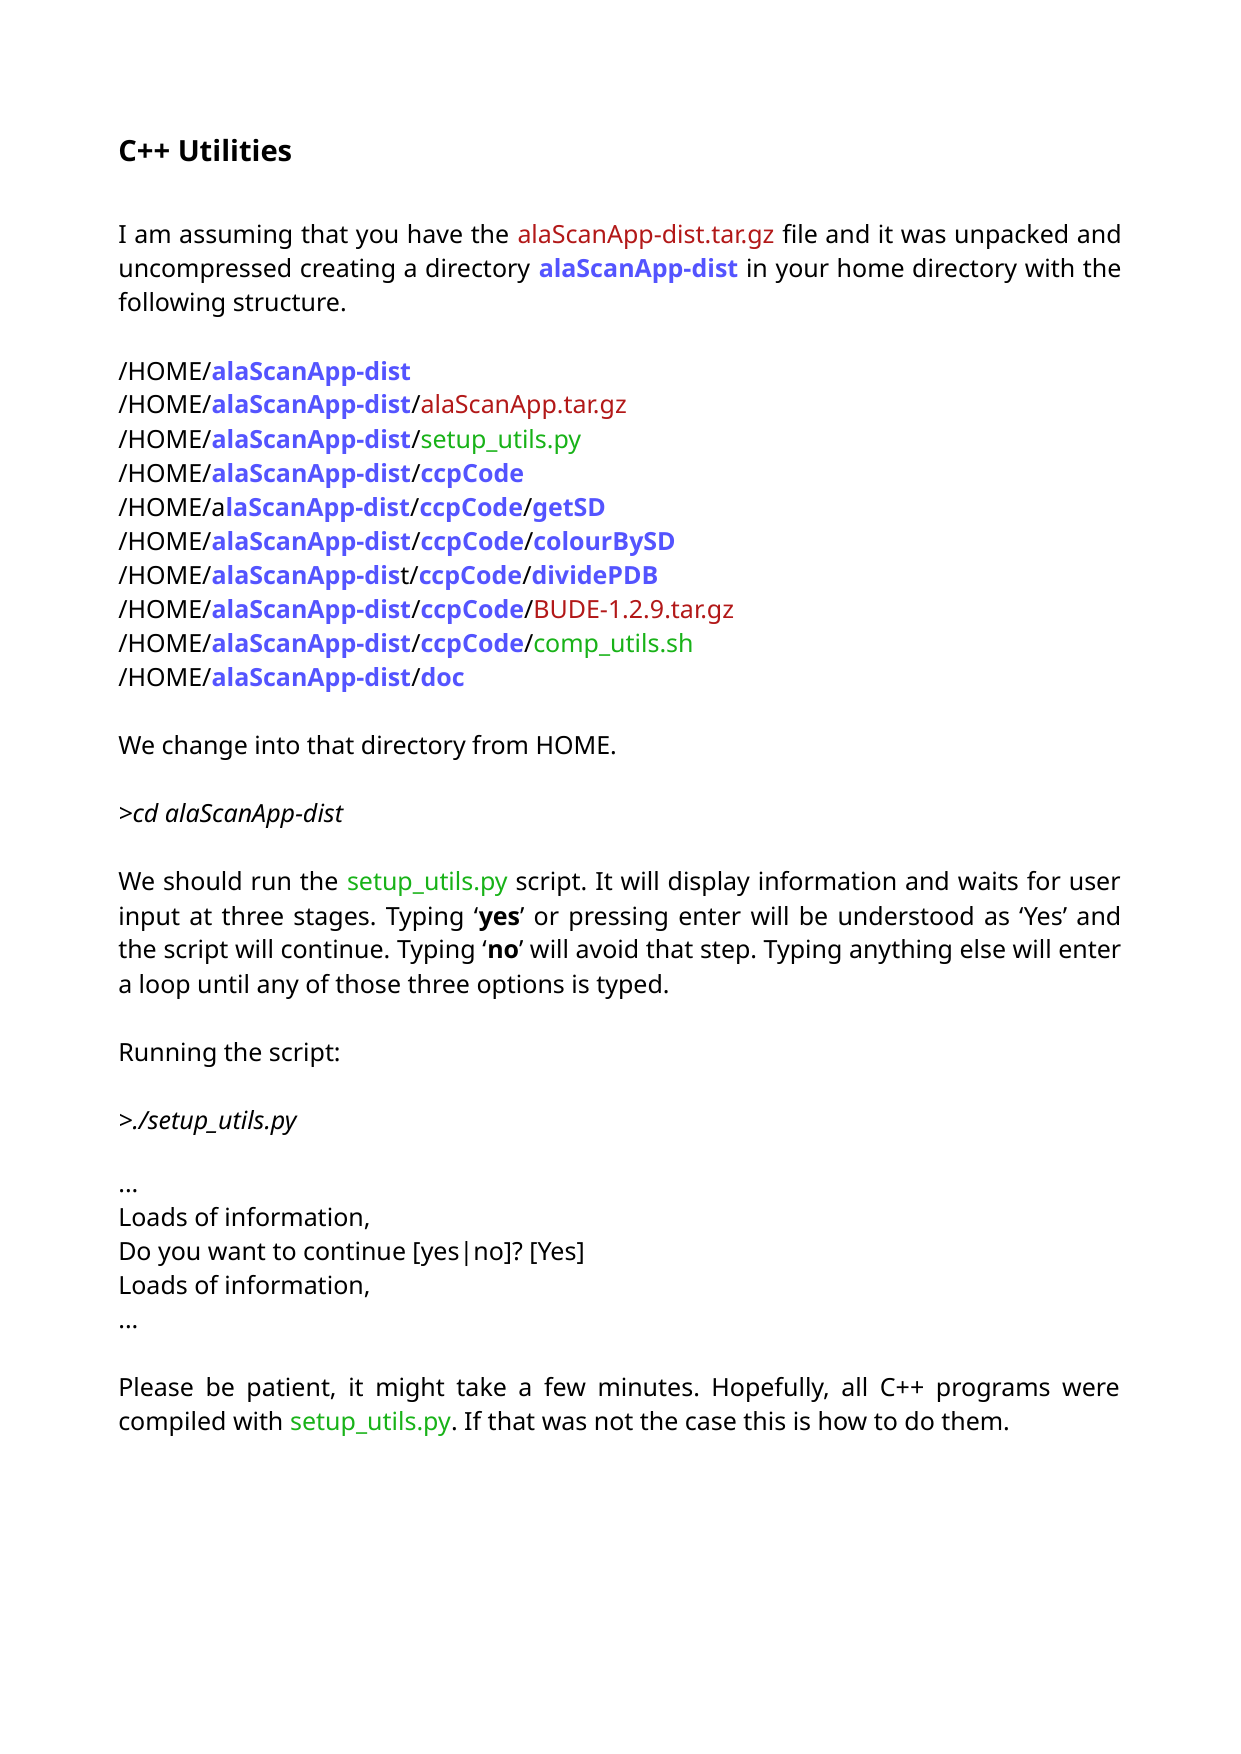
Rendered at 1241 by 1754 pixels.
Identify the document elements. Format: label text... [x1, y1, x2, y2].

text /HOME/alaScanApp-dist/ccpCode [118, 455, 1122, 489]
text /HOME/alaScanApp-dist/doc [118, 660, 1122, 694]
text ... [118, 1165, 1122, 1199]
text >cd alaScanApp-dist [118, 796, 1122, 830]
text /HOME/alaScanApp-dist/alaScanApp.tar.gz [118, 387, 1122, 421]
text /HOME/alaScanApp-dist/ccpCode/BUDE-1.2.9.tar.gz [118, 592, 1122, 626]
text Please be patient, it might take a few minutes. Hopefully, all C++ programs were compiled with setup_utils.py. If that was not the case this is how to do them. [118, 1370, 1122, 1438]
text Loads of information, [118, 1267, 1122, 1302]
text Loads of information, [118, 1199, 1122, 1233]
text Do you want to continue [yes|no]? [Yes] [118, 1233, 1122, 1267]
text /HOME/alaScanApp-dist/ccpCode/getSD [118, 489, 1122, 523]
text I am assuming that you have the alaScanApp-dist.tar.gz file and it was unpacked and uncompressed creating a directory alaScanApp-dist in your home directory with the following structure. [118, 217, 1122, 319]
text Running the script: [118, 1034, 1122, 1068]
text /HOME/alaScanApp-dist/ccpCode/dividePDB [118, 557, 1122, 592]
text ... [118, 1302, 1122, 1336]
text We change into that directory from HOME. [118, 728, 1122, 762]
text C++ Utilities [118, 131, 1122, 170]
text /HOME/alaScanApp-dist/setup_utils.py [118, 421, 1122, 455]
text We should run the setup_utils.py script. It will display information and waits for user input at three stages. Typing ‘yes’ or pressing enter will be understood as ‘Yes’ and the script will continue. Typing ‘no’ will avoid that step. Typing anything else will enter a loop until any of those three options is typed. [118, 864, 1122, 1000]
text /HOME/alaScanApp-dist/ccpCode/comp_utils.sh [118, 626, 1122, 660]
text /HOME/alaScanApp-dist/ccpCode/colourBySD [118, 523, 1122, 557]
text >./setup_utils.py [118, 1102, 1122, 1137]
text /HOME/alaScanApp-dist [118, 353, 1122, 387]
